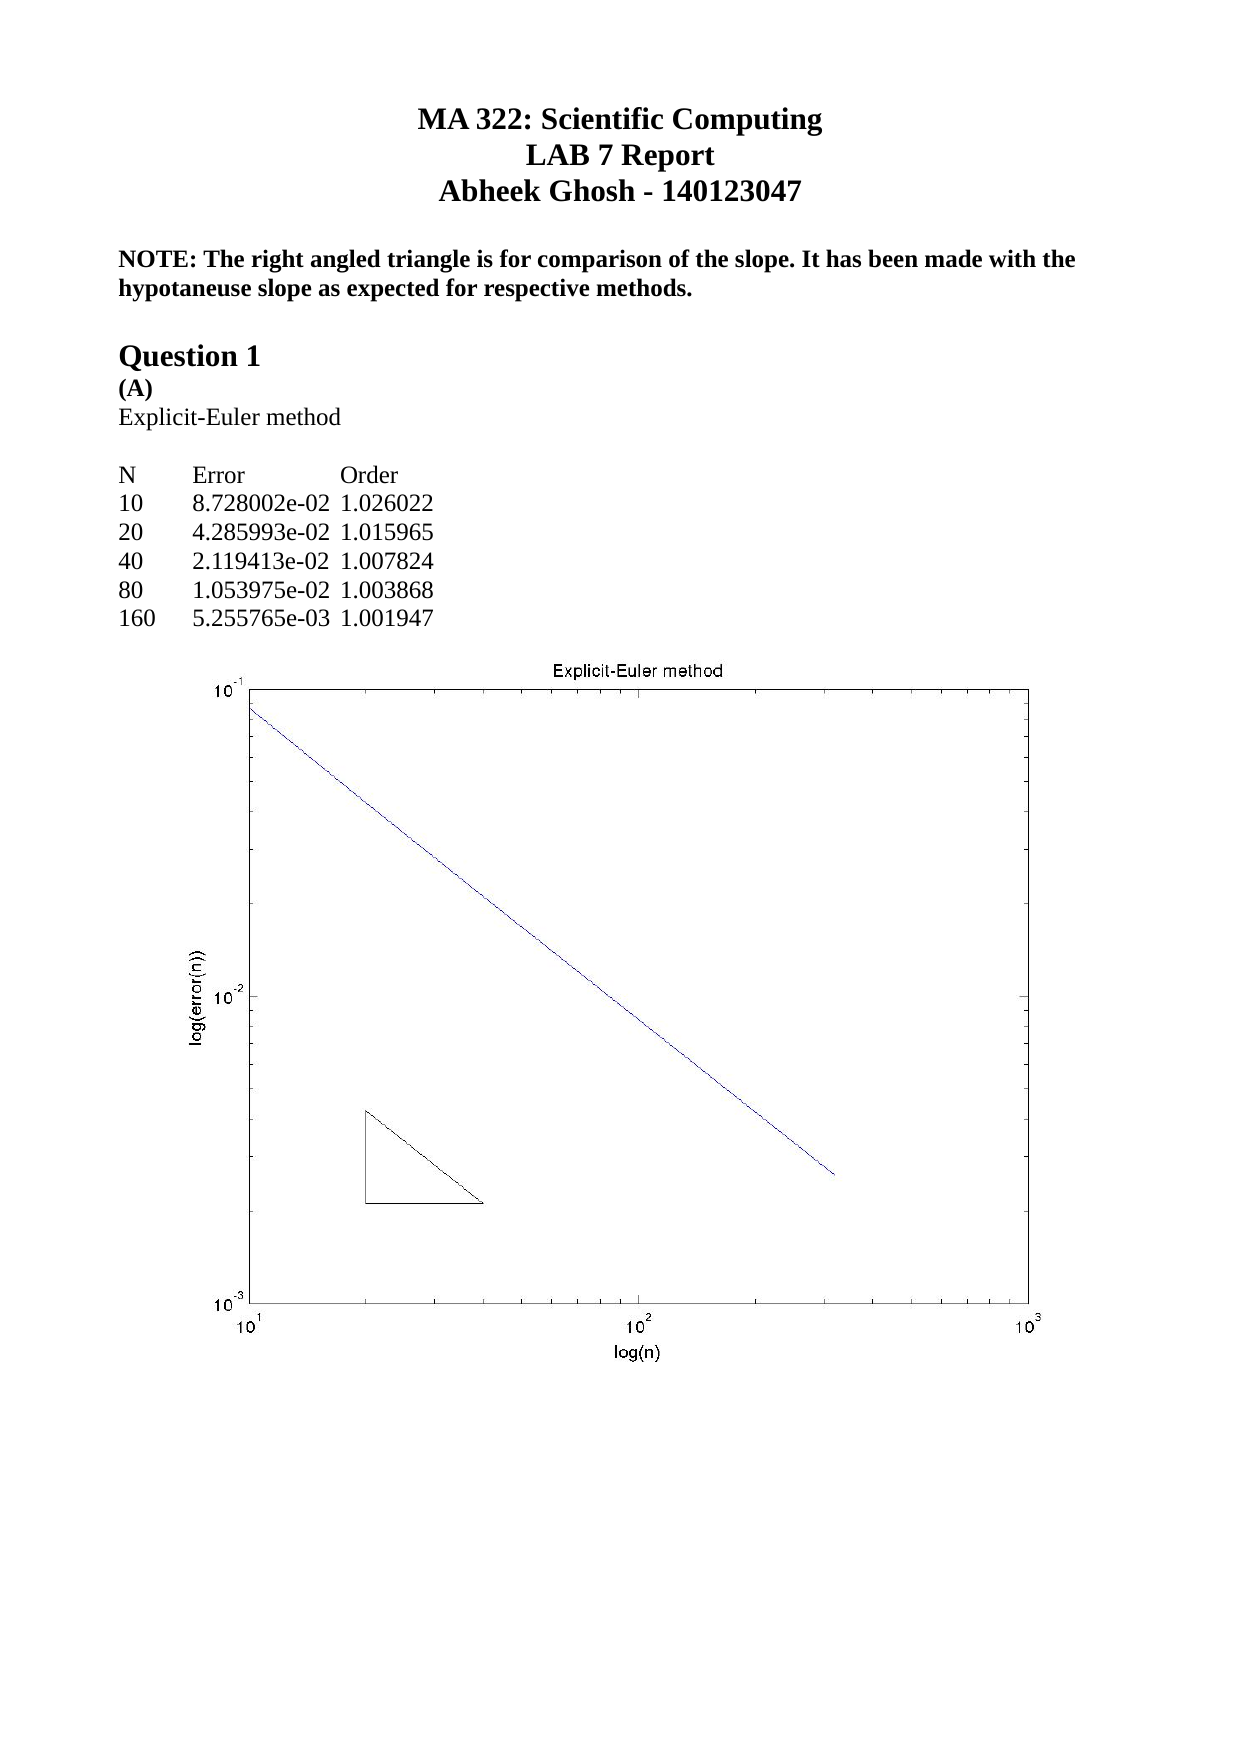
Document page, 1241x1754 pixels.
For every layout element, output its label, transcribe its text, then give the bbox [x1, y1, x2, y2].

text N Error Order [118, 460, 1122, 488]
picture [118, 632, 1123, 1386]
text LAB 7 Report [118, 136, 1122, 172]
text 40 2.119413e-02 1.007824 [118, 546, 1122, 575]
text Question 1 [118, 338, 1122, 373]
text 160 5.255765e-03 1.001947 [118, 603, 1122, 632]
text 10 8.728002e-02 1.026022 [118, 488, 1122, 517]
text NOTE: The right angled triangle is for comparison of the slope. It has been made with the hypotaneuse slope as expected for respective methods. [118, 244, 1122, 302]
text MA 322: Scientific Computing [118, 100, 1122, 136]
text (A) [118, 373, 1122, 402]
text 20 4.285993e-02 1.015965 [118, 517, 1122, 546]
text Explicit-Euler method [118, 402, 1122, 431]
text Abheek Ghosh - 140123047 [118, 172, 1122, 208]
text 80 1.053975e-02 1.003868 [118, 575, 1122, 603]
